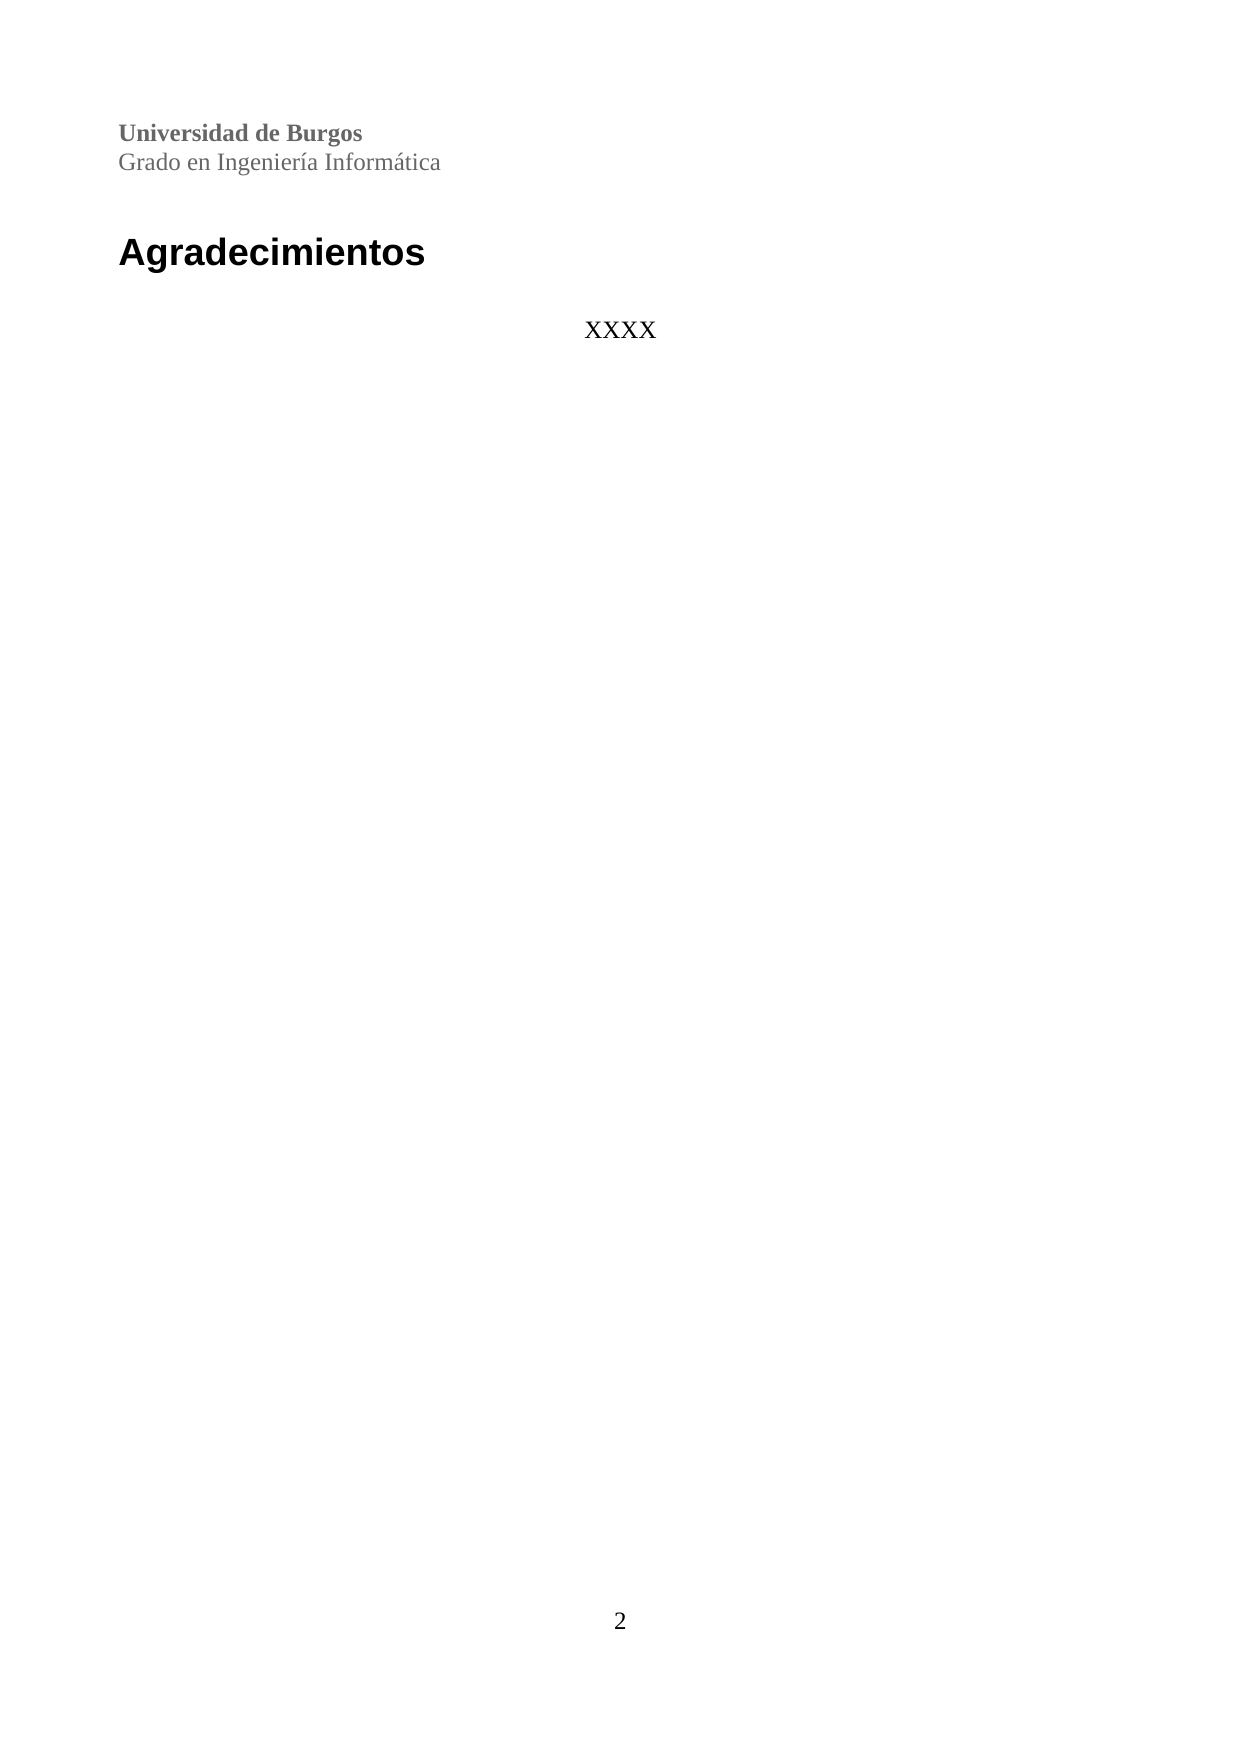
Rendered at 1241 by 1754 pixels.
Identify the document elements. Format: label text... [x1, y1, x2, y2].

subtitle Agradecimientos [118, 230, 1122, 274]
text XXXX [118, 315, 1122, 344]
